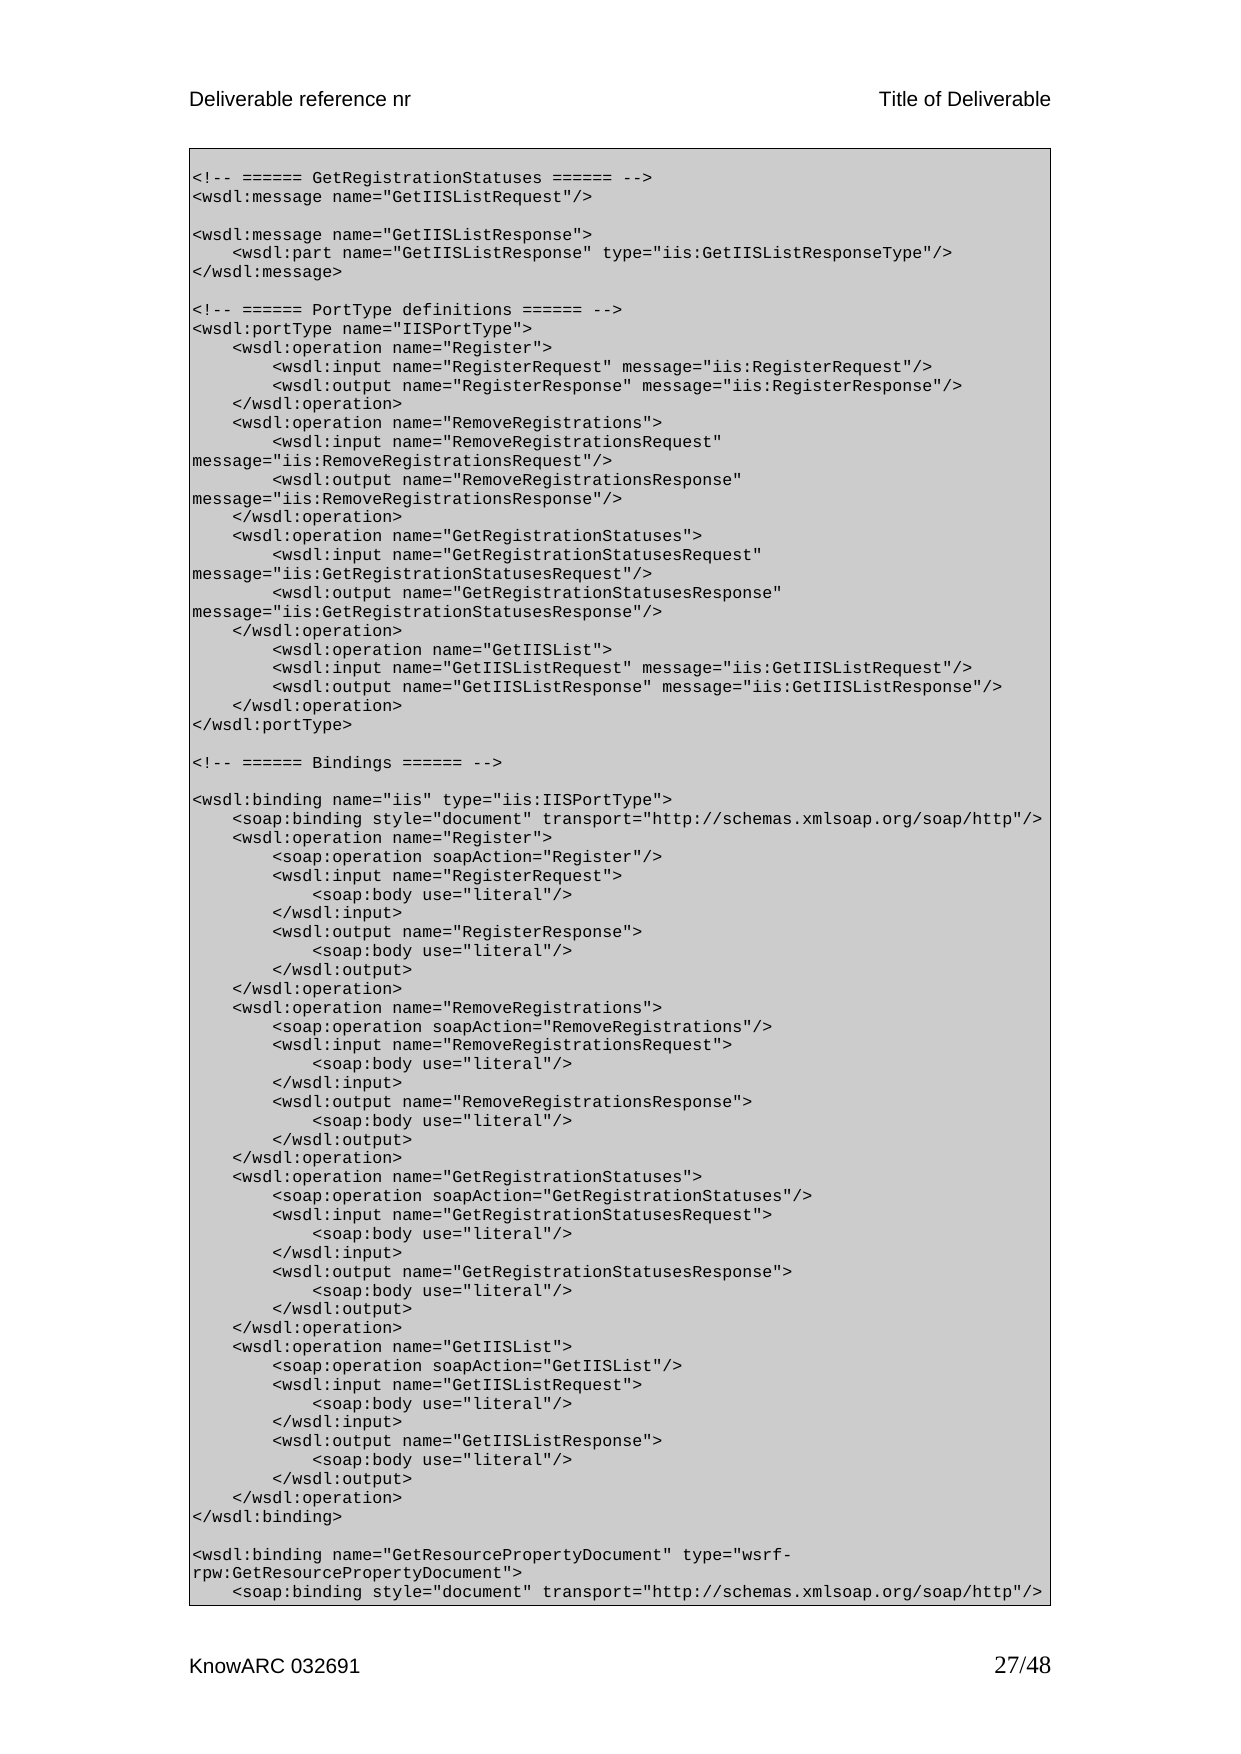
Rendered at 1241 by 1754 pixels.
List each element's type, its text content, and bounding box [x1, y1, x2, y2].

text <!-- ====== PortType definitions ====== --> [190, 298, 1050, 317]
text <wsdl:binding name="iis" type="iis:IISPortType"> [190, 789, 1050, 808]
text <wsdl:input name="RegisterRequest"> [190, 864, 1050, 883]
text <wsdl:input name="RegisterRequest" message="iis:RegisterRequest"/> [190, 355, 1050, 374]
text <wsdl:portType name="IISPortType"> [190, 317, 1050, 336]
text <soap:binding style="document" transport="http://schemas.xmlsoap.org/soap/http"/> [190, 1581, 1050, 1605]
text </wsdl:operation> [190, 1486, 1050, 1505]
text <wsdl:input name="GetRegistrationStatusesRequest"> [190, 1203, 1050, 1222]
text <soap:operation soapAction="Register"/> [190, 845, 1050, 864]
text <soap:operation soapAction="GetIISList"/> [190, 1354, 1050, 1373]
text <wsdl:operation name="GetIISList"> [190, 638, 1050, 657]
text </wsdl:operation> [190, 1147, 1050, 1166]
text </wsdl:operation> [190, 506, 1050, 525]
text <soap:body use="literal"/> [190, 1053, 1050, 1072]
text <wsdl:operation name="Register"> [190, 336, 1050, 355]
text <wsdl:output name="RemoveRegistrationsResponse" message="iis:RemoveRegistrationsResponse"/> [190, 468, 1050, 506]
text <wsdl:operation name="GetRegistrationStatuses"> [190, 1166, 1050, 1185]
text <wsdl:operation name="Register"> [190, 826, 1050, 845]
text <soap:binding style="document" transport="http://schemas.xmlsoap.org/soap/http"/> [190, 808, 1050, 826]
text </wsdl:operation> [190, 694, 1050, 713]
text </wsdl:output> [190, 958, 1050, 977]
text <wsdl:operation name="RemoveRegistrations"> [190, 412, 1050, 431]
text <wsdl:input name="RemoveRegistrationsRequest" message="iis:RemoveRegistrationsRequest"/> [190, 431, 1050, 468]
text <!-- ====== GetRegistrationStatuses ====== --> [190, 167, 1050, 185]
text <!-- ====== Bindings ====== --> [190, 751, 1050, 770]
text </wsdl:input> [190, 902, 1050, 921]
text <wsdl:input name="GetRegistrationStatusesRequest" message="iis:GetRegistrationStatusesRequest"/> [190, 544, 1050, 581]
text <soap:body use="literal"/> [190, 1449, 1050, 1467]
text <wsdl:output name="GetRegistrationStatusesResponse"> [190, 1260, 1050, 1279]
text <soap:body use="literal"/> [190, 1392, 1050, 1411]
text </wsdl:input> [190, 1241, 1050, 1260]
text <soap:body use="literal"/> [190, 883, 1050, 902]
text </wsdl:message> [190, 261, 1050, 280]
text <soap:body use="literal"/> [190, 1109, 1050, 1128]
text <wsdl:input name="GetIISListRequest"> [190, 1373, 1050, 1392]
text <wsdl:output name="GetRegistrationStatusesResponse" message="iis:GetRegistrationStatusesResponse"/> [190, 581, 1050, 619]
text </wsdl:portType> [190, 713, 1050, 732]
text <soap:operation soapAction="RemoveRegistrations"/> [190, 1015, 1050, 1034]
text <wsdl:output name="GetIISListResponse" message="iis:GetIISListResponse"/> [190, 676, 1050, 694]
text <soap:body use="literal"/> [190, 1279, 1050, 1298]
text <wsdl:output name="RegisterResponse" message="iis:RegisterResponse"/> [190, 374, 1050, 393]
text <wsdl:operation name="GetRegistrationStatuses"> [190, 525, 1050, 544]
text </wsdl:operation> [190, 619, 1050, 638]
text <wsdl:output name="RegisterResponse"> [190, 921, 1050, 939]
text </wsdl:output> [190, 1467, 1050, 1486]
text <soap:body use="literal"/> [190, 1222, 1050, 1241]
text <soap:operation soapAction="GetRegistrationStatuses"/> [190, 1185, 1050, 1203]
text <wsdl:output name="GetIISListResponse"> [190, 1430, 1050, 1449]
text </wsdl:input> [190, 1411, 1050, 1430]
text </wsdl:operation> [190, 393, 1050, 412]
text <wsdl:output name="RemoveRegistrationsResponse"> [190, 1090, 1050, 1109]
text <soap:body use="literal"/> [190, 939, 1050, 958]
text <wsdl:operation name="RemoveRegistrations"> [190, 996, 1050, 1015]
text </wsdl:input> [190, 1072, 1050, 1090]
text <wsdl:input name="RemoveRegistrationsRequest"> [190, 1034, 1050, 1053]
text <wsdl:part name="GetIISListResponse" type="iis:GetIISListResponseType"/> [190, 242, 1050, 261]
text </wsdl:output> [190, 1128, 1050, 1147]
text </wsdl:binding> [190, 1505, 1050, 1524]
text </wsdl:output> [190, 1298, 1050, 1317]
text <wsdl:input name="GetIISListRequest" message="iis:GetIISListRequest"/> [190, 657, 1050, 676]
text <wsdl:operation name="GetIISList"> [190, 1336, 1050, 1354]
text <wsdl:message name="GetIISListResponse"> [190, 223, 1050, 242]
text </wsdl:operation> [190, 977, 1050, 996]
text </wsdl:operation> [190, 1317, 1050, 1336]
text <wsdl:binding name="GetResourcePropertyDocument" type="wsrf-rpw:GetResourcePropertyDocument"> [190, 1543, 1050, 1581]
text <wsdl:message name="GetIISListRequest"/> [190, 185, 1050, 204]
